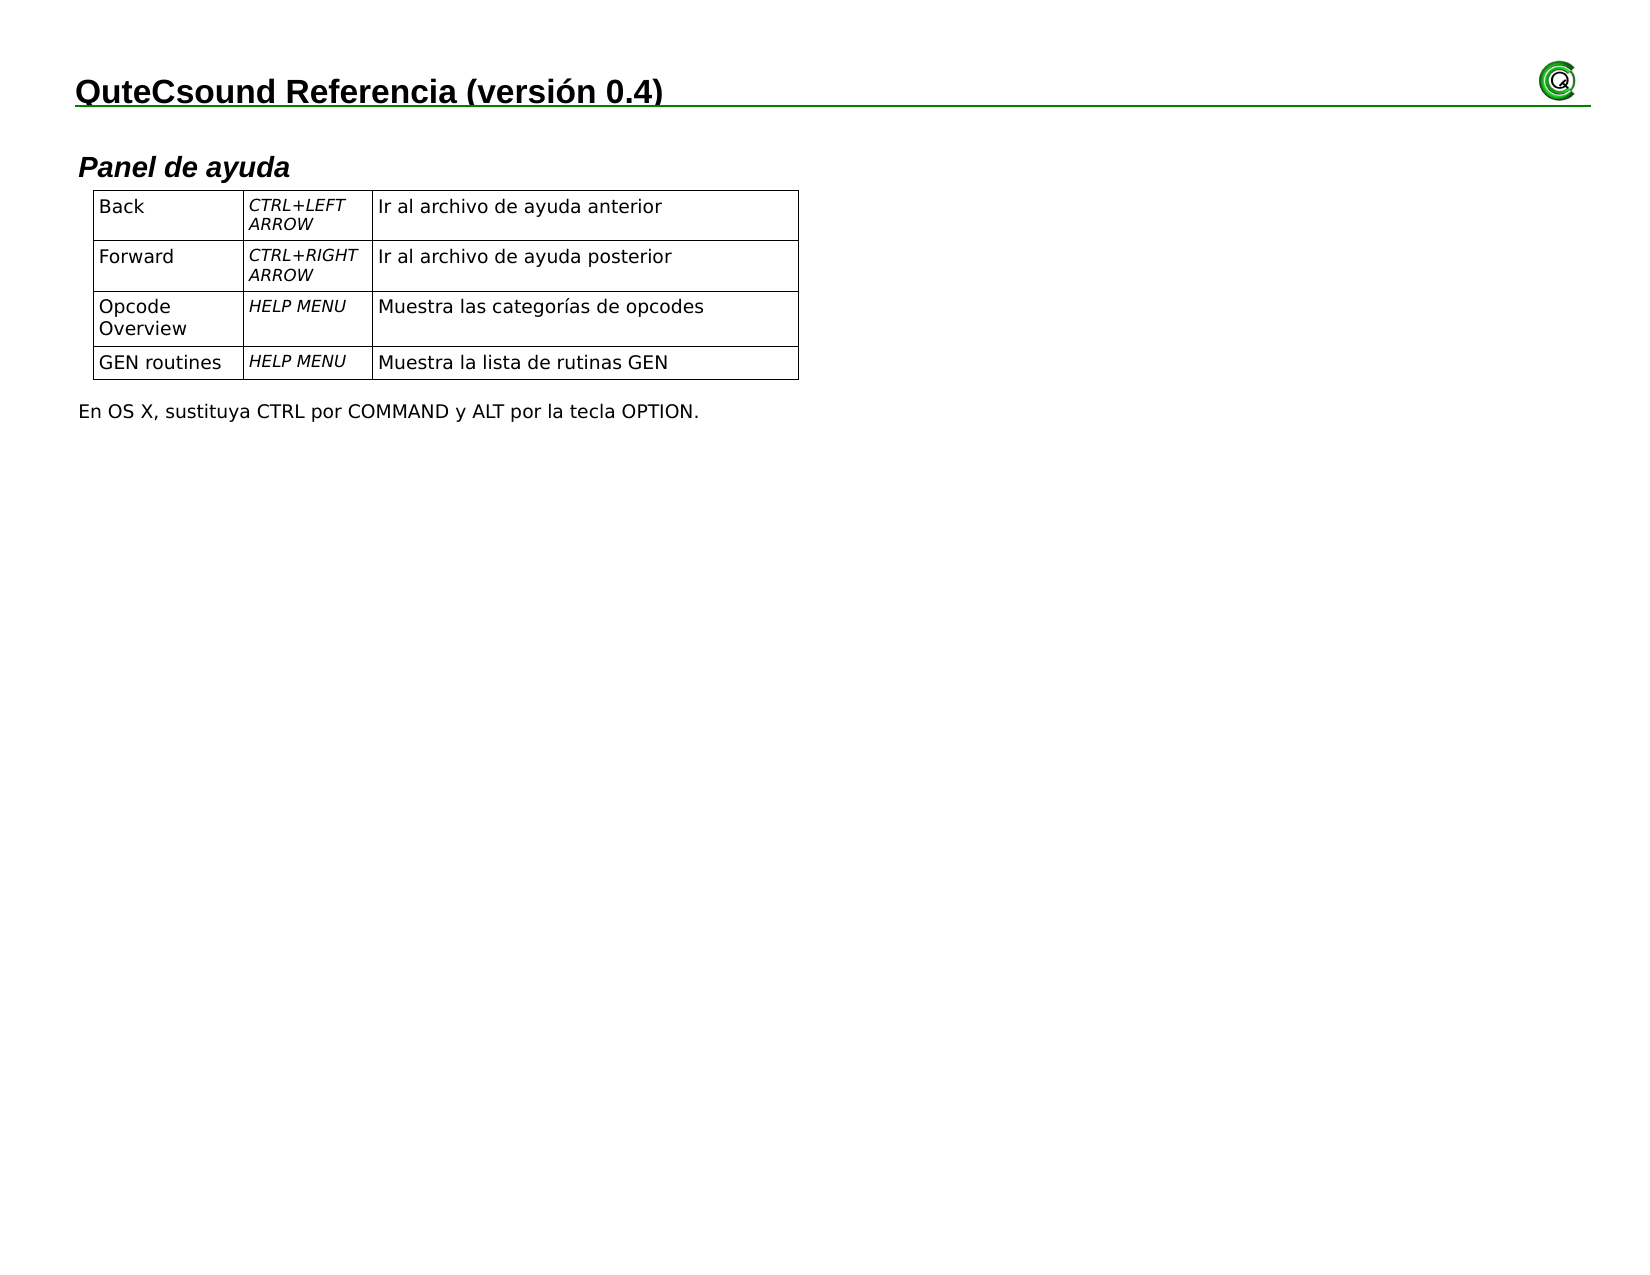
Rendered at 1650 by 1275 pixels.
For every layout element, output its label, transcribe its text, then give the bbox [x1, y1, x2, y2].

table_cell Forward [94, 241, 243, 291]
table_cell Opcode Overview [94, 292, 243, 346]
table_cell Muestra las categorías de opcodes [373, 292, 798, 346]
text En OS X, sustituya CTRL por COMMAND y ALT por la tecla OPTION. [78, 401, 813, 423]
table_cell Muestra la lista de rutinas GEN [373, 347, 798, 379]
table_cell CTRL+RIGHT ARROW [244, 241, 372, 291]
table_cell Ir al archivo de ayuda posterior [373, 241, 798, 291]
subtitle Panel de ayuda [78, 150, 813, 183]
table_header CTRL+LEFT ARROW [244, 191, 372, 240]
table_header Back [94, 191, 243, 240]
picture [1534, 57, 1582, 104]
table_cell GEN routines [94, 347, 243, 379]
table_header Ir al archivo de ayuda anterior [373, 191, 798, 240]
table_cell HELP MENU [244, 292, 372, 346]
table_cell HELP MENU [244, 347, 372, 379]
